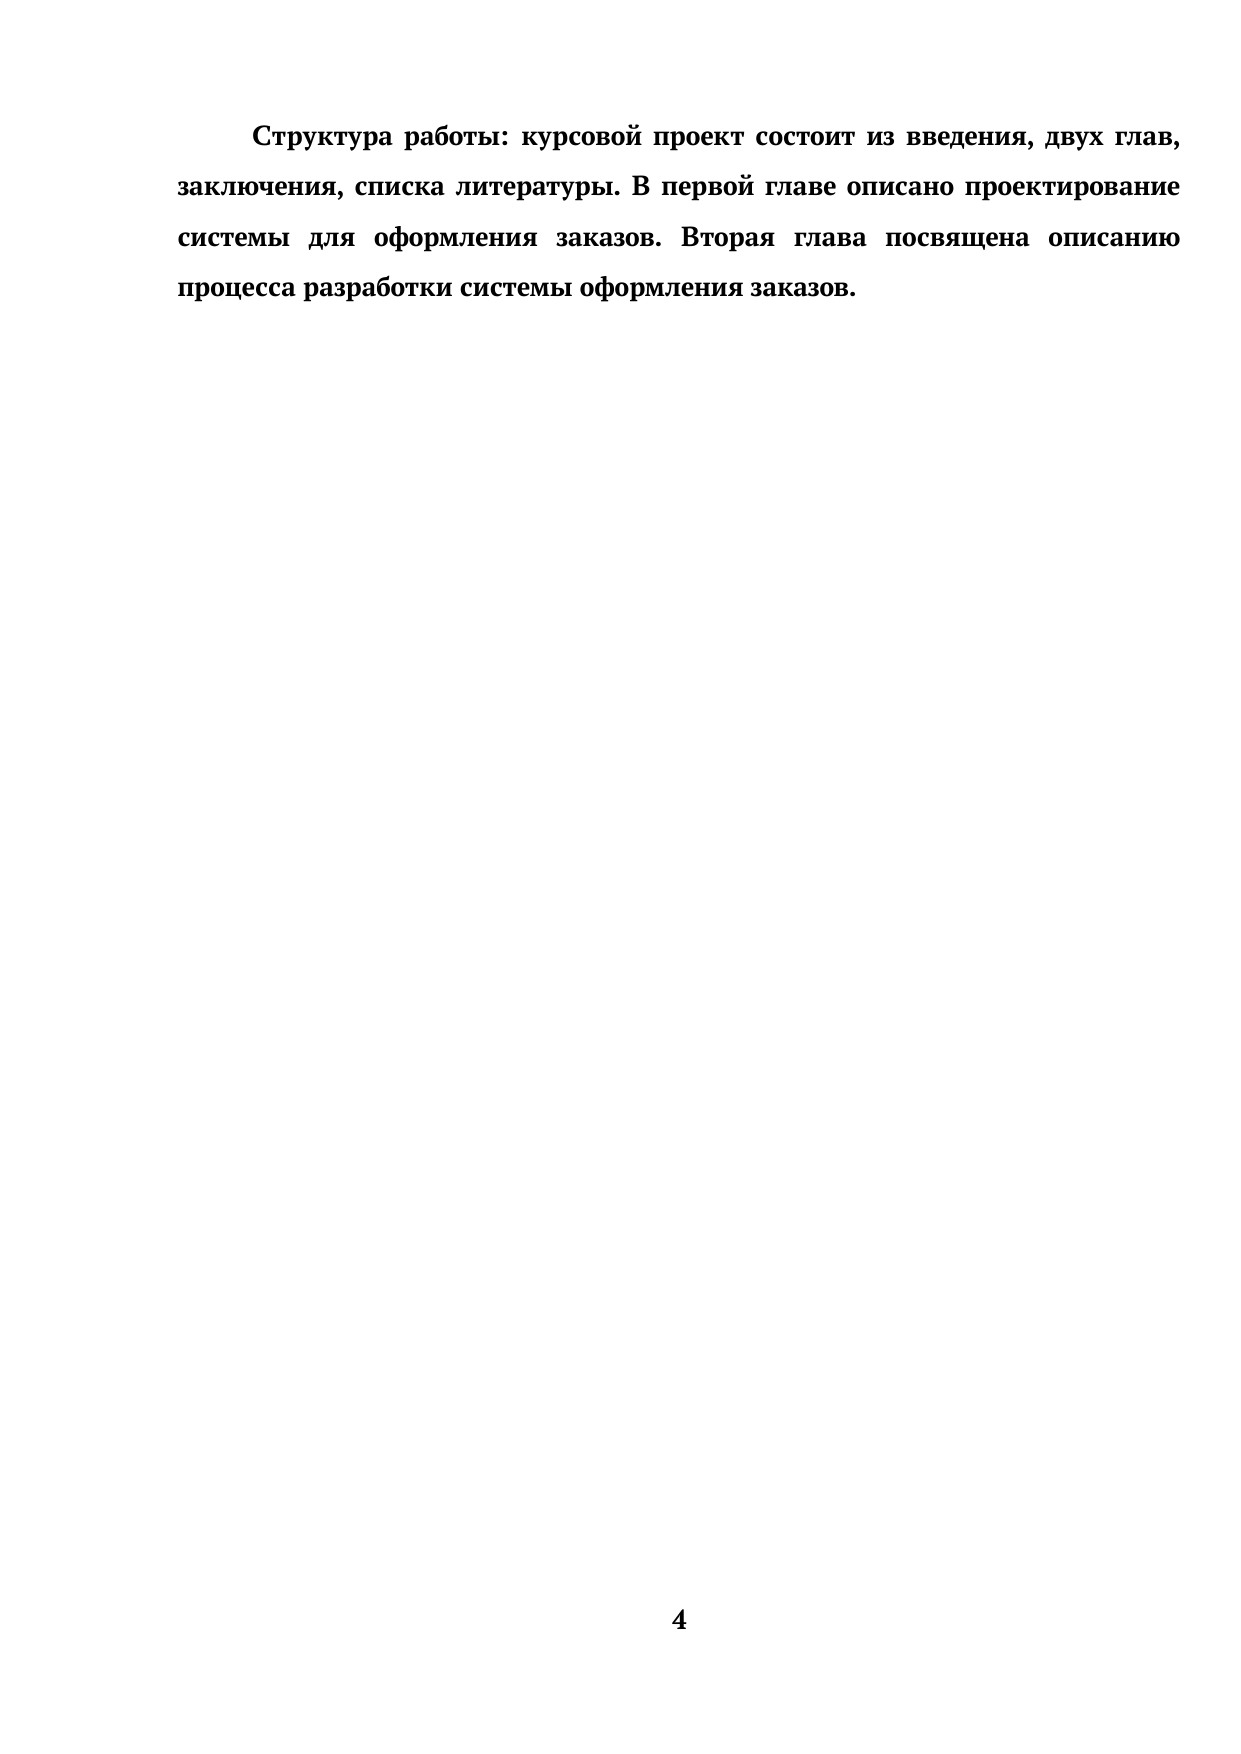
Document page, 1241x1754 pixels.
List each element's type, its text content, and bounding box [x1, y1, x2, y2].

text Структура работы: курсовой проект состоит из введения, двух глав, заключения, списка литературы. В первой главе описано проектирование системы для оформления заказов. Вторая глава посвящена описанию процесса разработки системы оформления заказов. [177, 118, 1181, 303]
